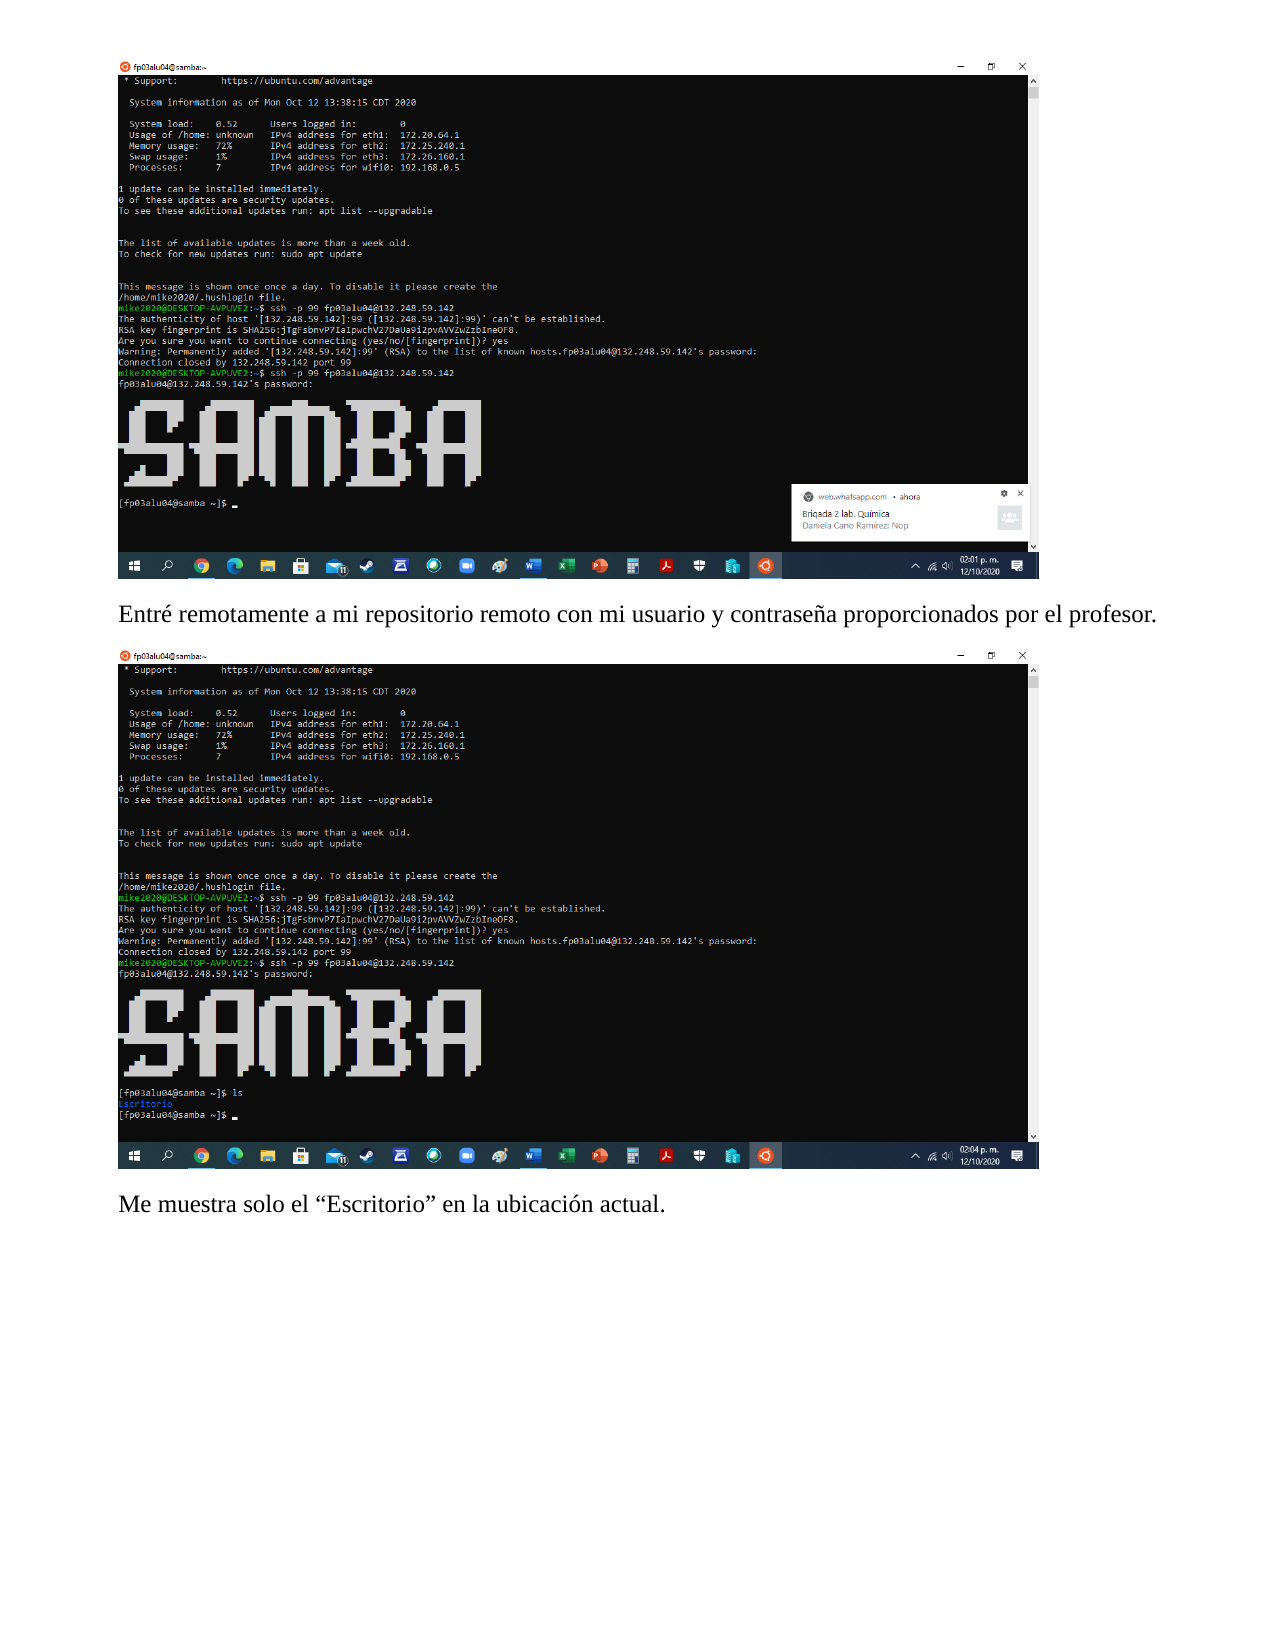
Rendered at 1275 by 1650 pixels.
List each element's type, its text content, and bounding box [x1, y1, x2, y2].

text Me muestra solo el “Escritorio” en la ubicación actual. [118, 1189, 1205, 1217]
picture [118, 648, 1039, 1169]
text Entré remotamente a mi repositorio remoto con mi usuario y contraseña proporcionados por el profesor. [118, 599, 1205, 628]
picture [118, 59, 1039, 579]
